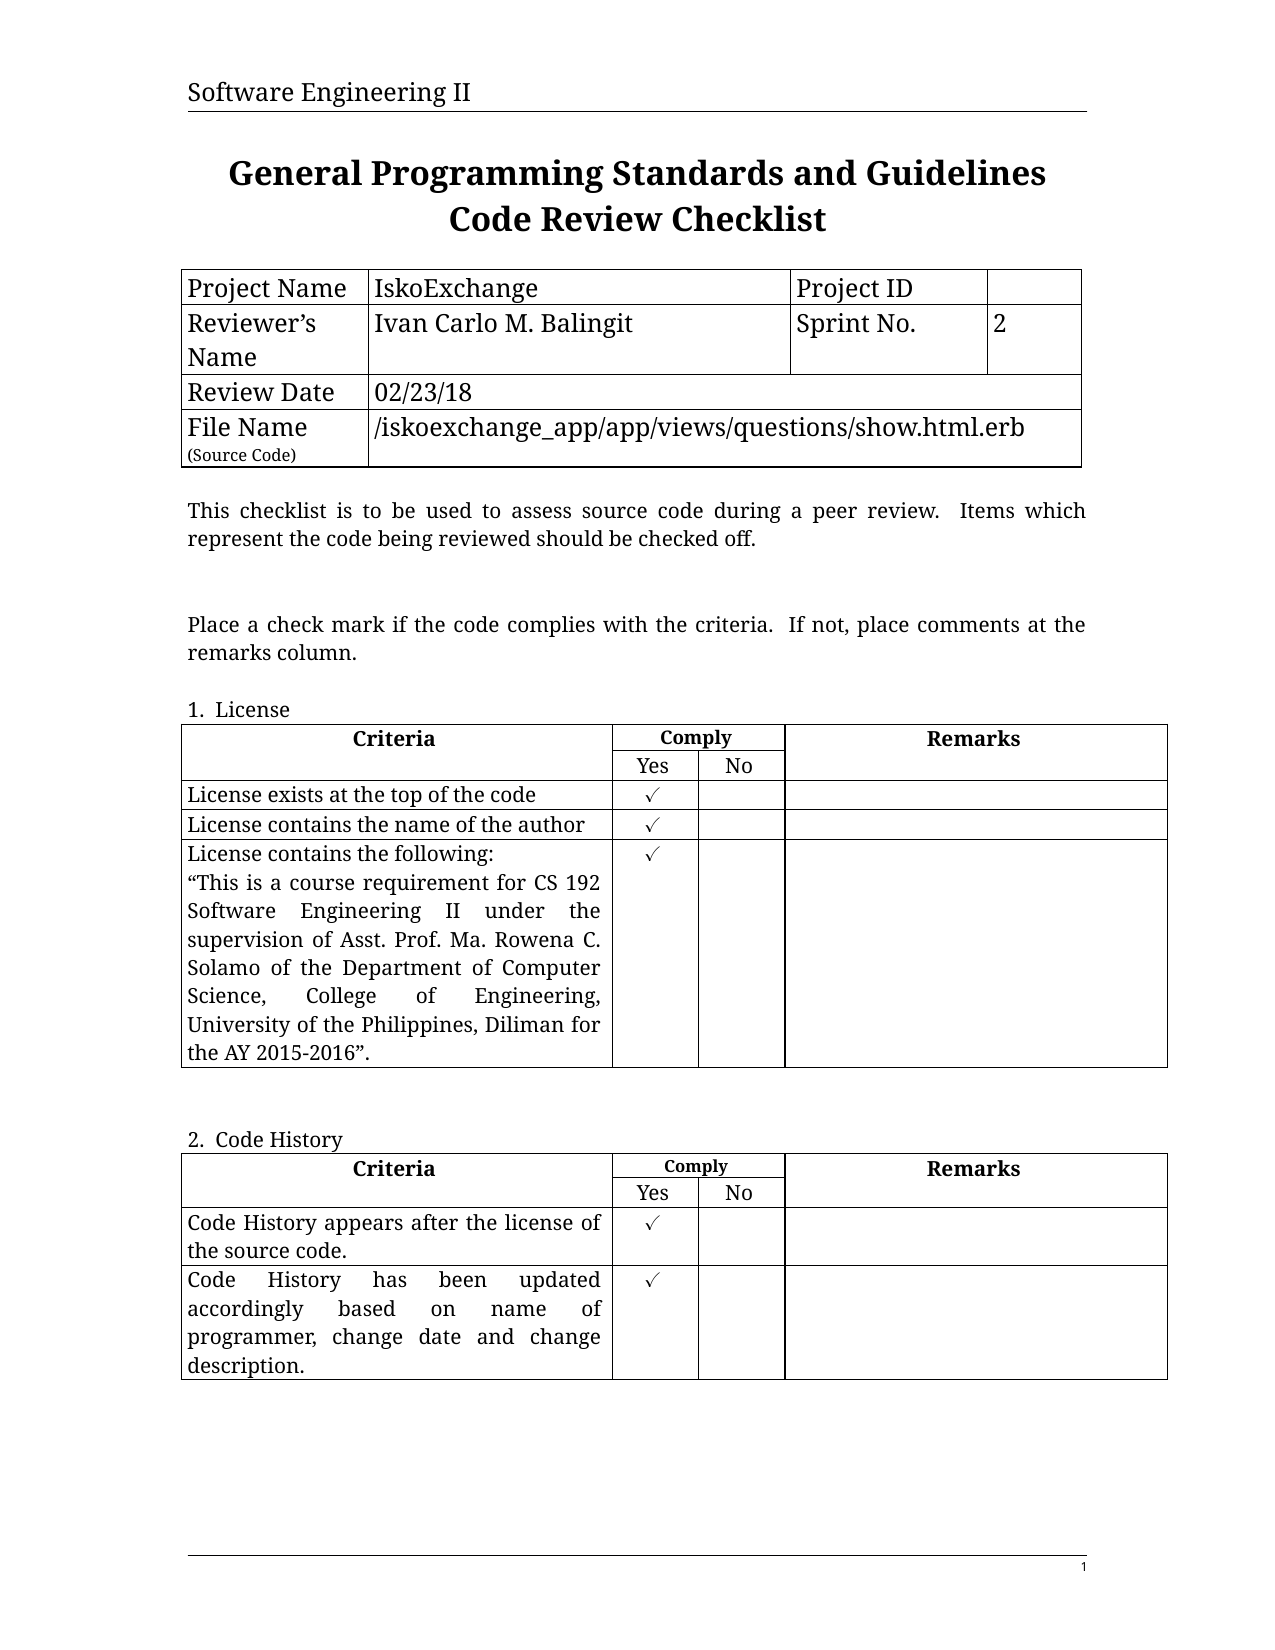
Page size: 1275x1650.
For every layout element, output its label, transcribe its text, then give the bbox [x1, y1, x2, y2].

table_cell Code History has been updated accordingly based on name of programmer, change date and change description. [182, 1266, 612, 1379]
table_cell /iskoexchange_app/app/views/questions/show.html.erb [369, 410, 1081, 466]
table_cell [699, 810, 784, 838]
text This checklist is to be used to assess source code during a peer review. Items which represent the code being reviewed should be checked off. [187, 496, 1087, 553]
text 1. License [187, 695, 1087, 723]
table_cell Yes [613, 751, 698, 779]
table_cell License exists at the top of the code [182, 781, 612, 809]
table_cell Review Date [182, 375, 368, 409]
table_cell [786, 1208, 1167, 1264]
table_cell No [699, 1178, 784, 1207]
table_cell Code History appears after the license of the source code. [182, 1208, 612, 1264]
table_header Project Name [182, 270, 368, 304]
text General Programming Standards and Guidelines Code Review Checklist [187, 150, 1087, 241]
table_cell ✓ [613, 840, 698, 1067]
table_cell [699, 840, 784, 1067]
table_cell Ivan Carlo M. Balingit [369, 305, 790, 373]
table_cell ✓ [613, 1208, 698, 1264]
table_header Criteria [182, 1154, 612, 1207]
table_cell [699, 1208, 784, 1264]
text 2. Code History [187, 1125, 1087, 1153]
table_cell Reviewer’s Name [182, 305, 368, 373]
table_cell Yes [613, 1178, 698, 1207]
table_header Remarks [786, 725, 1167, 779]
table_header Comply [613, 725, 784, 750]
text Place a check mark if the code complies with the criteria. If not, place comments at the remarks column. [187, 610, 1087, 667]
table_header IskoExchange [369, 270, 790, 304]
table_cell ✓ [613, 1266, 698, 1379]
table_cell 2 [988, 305, 1081, 373]
table_header Project ID [791, 270, 987, 304]
table_header Remarks [786, 1154, 1167, 1207]
table_cell [699, 781, 784, 809]
table_header Comply [613, 1154, 784, 1177]
table_cell File Name (Source Code) [182, 410, 368, 466]
table_header Criteria [182, 725, 612, 779]
table_cell [786, 1266, 1167, 1379]
table_cell ✓ [613, 810, 698, 838]
table_cell Sprint No. [791, 305, 987, 373]
table_header [988, 270, 1081, 304]
table_cell 02/23/18 [369, 375, 1081, 409]
table_cell [786, 810, 1167, 838]
table_cell [786, 781, 1167, 809]
table_cell License contains the name of the author [182, 810, 612, 838]
table_cell No [699, 751, 784, 779]
table_cell ✓ [613, 781, 698, 809]
table_cell License contains the following: “This is a course requirement for CS 192 Software Engineering II under the supervision of Asst. Prof. Ma. Rowena C. Solamo of the Department of Computer Science, College of Engineering, University of the Philippines, Diliman for the AY 2015-2016”. [182, 840, 612, 1067]
table_cell [786, 840, 1167, 1067]
table_cell [699, 1266, 784, 1379]
